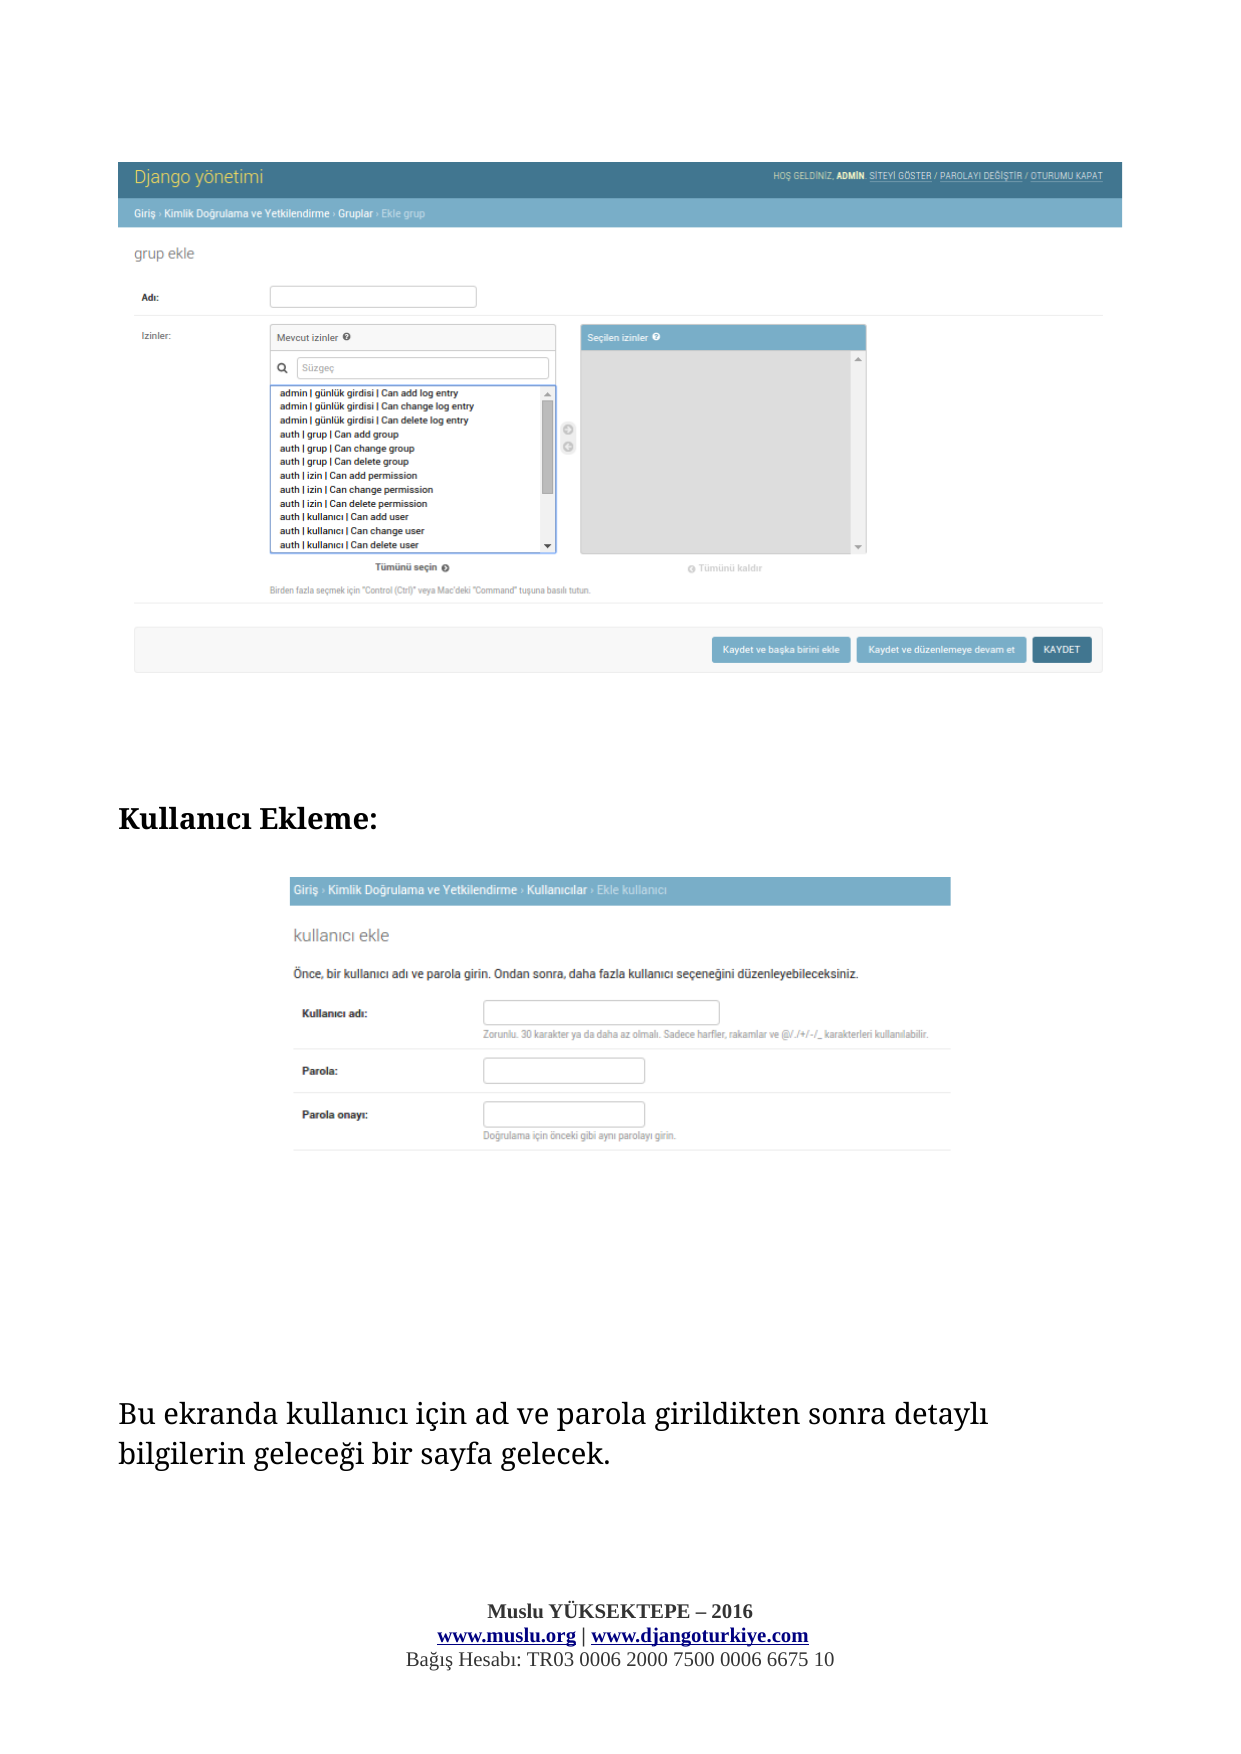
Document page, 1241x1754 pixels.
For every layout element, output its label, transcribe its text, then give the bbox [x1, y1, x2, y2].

picture [118, 162, 1123, 679]
text Bu ekranda kullanıcı için ad ve parola girildikten sonra detaylı bilgilerin geleceği bir sayfa gelecek. [118, 1393, 1122, 1473]
text Kullanıcı Ekleme: [118, 798, 1122, 838]
picture [289, 877, 951, 1168]
